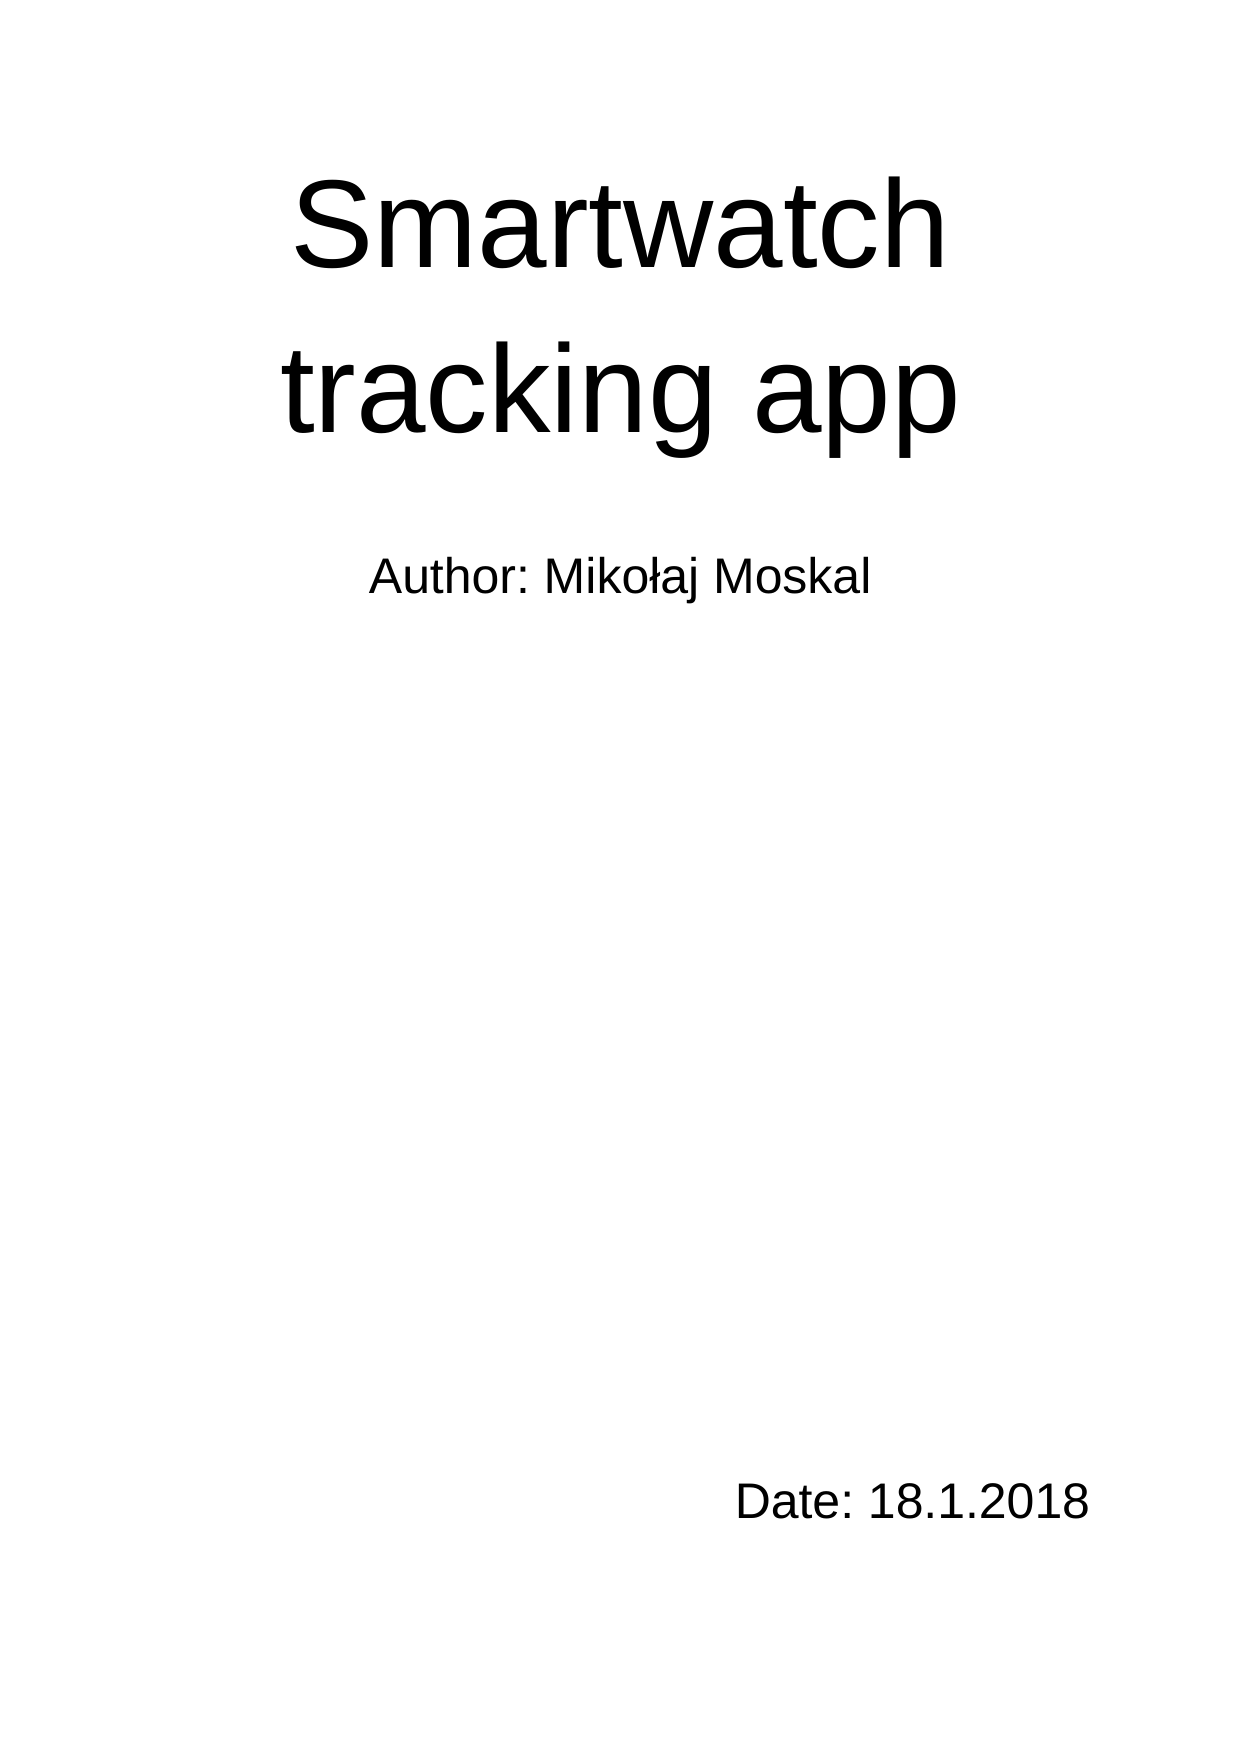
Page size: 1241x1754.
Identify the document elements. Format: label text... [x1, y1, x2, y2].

text Date: 18.1.2018 [150, 1471, 1090, 1529]
text Author: Mikołaj Moskal [150, 547, 1090, 604]
text Smartwatch tracking app [150, 150, 1090, 459]
